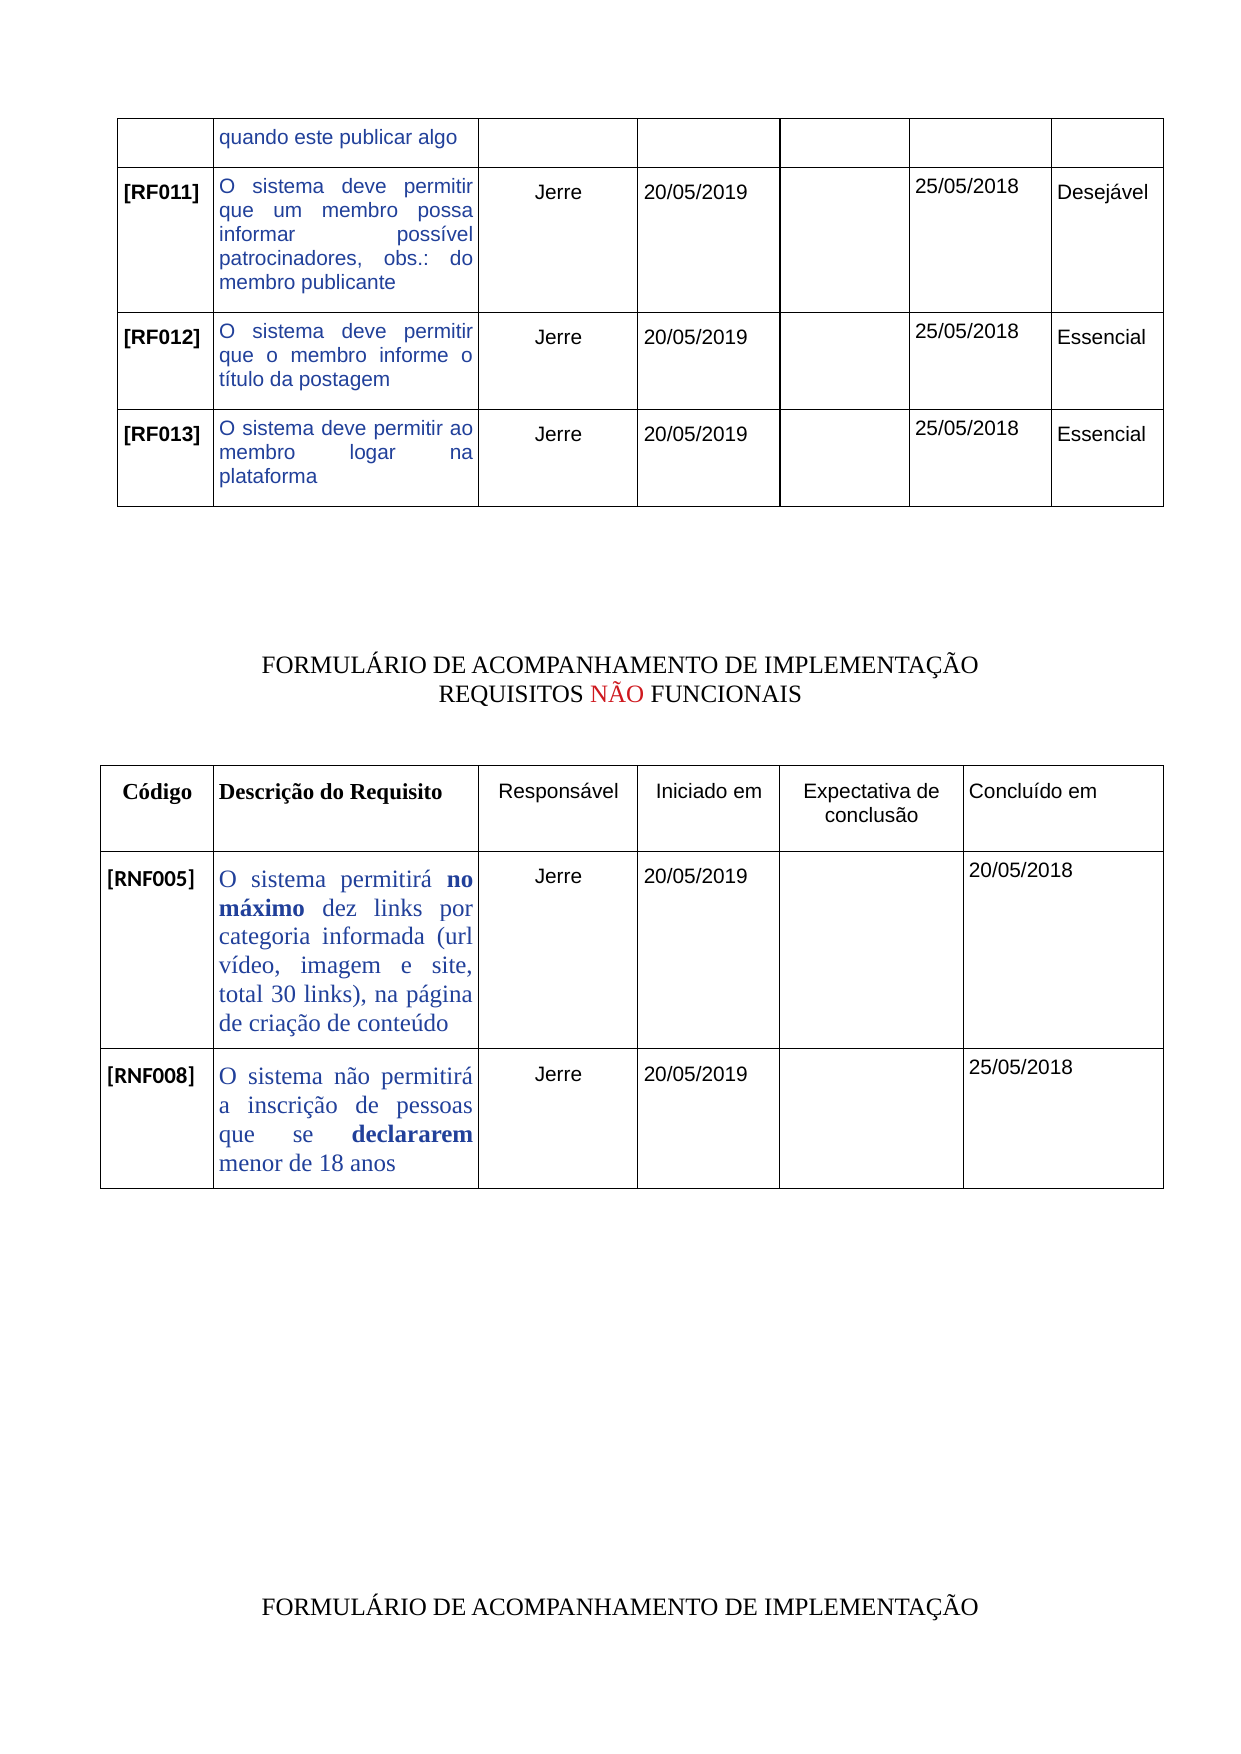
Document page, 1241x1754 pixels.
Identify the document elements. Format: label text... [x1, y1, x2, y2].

table_cell 20/05/2019 [638, 852, 779, 1048]
table_cell Desejável [1052, 168, 1163, 312]
table_cell [1052, 119, 1163, 167]
table_cell 20/05/2019 [638, 168, 779, 312]
table_cell O sistema permitirá no máximo dez links por categoria informada (url vídeo, imagem e site, total 30 links), na página de criação de conteúdo [214, 852, 478, 1048]
table_cell Essencial [1052, 410, 1163, 506]
table_cell [479, 119, 637, 167]
text REQUISITOS NÃO FUNCIONAIS [118, 679, 1122, 708]
table_cell [RNF005] [101, 852, 213, 1048]
table_cell [780, 1049, 963, 1188]
table_cell [638, 119, 779, 167]
table_cell [RF011] [118, 168, 213, 312]
table_header Concluído em [964, 766, 1163, 851]
table_cell 20/05/2018 [964, 852, 1163, 1048]
table_cell [781, 119, 909, 167]
table_cell [118, 119, 213, 167]
table_cell [910, 119, 1051, 167]
table_cell 20/05/2019 [638, 1049, 779, 1188]
table_cell Jerre [479, 168, 637, 312]
table_cell Jerre [479, 410, 637, 506]
table_header Responsável [479, 766, 637, 851]
table_cell quando este publicar algo [214, 119, 478, 167]
table_cell [781, 313, 909, 409]
table_cell 25/05/2018 [910, 410, 1051, 506]
table_cell Jerre [479, 313, 637, 409]
table_cell [RF012] [118, 313, 213, 409]
table_cell Jerre [479, 1049, 637, 1188]
table_header Código [101, 766, 213, 851]
table_cell O sistema deve permitir ao membro logar na plataforma [214, 410, 478, 506]
table_cell O sistema deve permitir que o membro informe o título da postagem [214, 313, 478, 409]
table_cell 25/05/2018 [910, 313, 1051, 409]
text FORMULÁRIO DE ACOMPANHAMENTO DE IMPLEMENTAÇÃO [118, 650, 1122, 679]
table_cell 25/05/2018 [964, 1049, 1163, 1188]
table_cell O sistema deve permitir que um membro possa informar possível patrocinadores, obs.: do membro publicante [214, 168, 478, 312]
table_cell 20/05/2019 [638, 313, 779, 409]
table_header Expectativa de conclusão [780, 766, 963, 851]
table_cell Jerre [479, 852, 637, 1048]
table_cell Essencial [1052, 313, 1163, 409]
table_cell 20/05/2019 [638, 410, 779, 506]
table_header Descrição do Requisito [214, 766, 478, 851]
table_cell [781, 410, 909, 506]
table_header Iniciado em [638, 766, 779, 851]
table_cell [780, 852, 963, 1048]
table_cell [781, 168, 909, 312]
table_cell 25/05/2018 [910, 168, 1051, 312]
table_cell [RNF008] [101, 1049, 213, 1188]
text FORMULÁRIO DE ACOMPANHAMENTO DE IMPLEMENTAÇÃO [118, 1592, 1122, 1621]
table_cell [RF013] [118, 410, 213, 506]
table_cell O sistema não permitirá a inscrição de pessoas que se declararem menor de 18 anos [214, 1049, 478, 1188]
